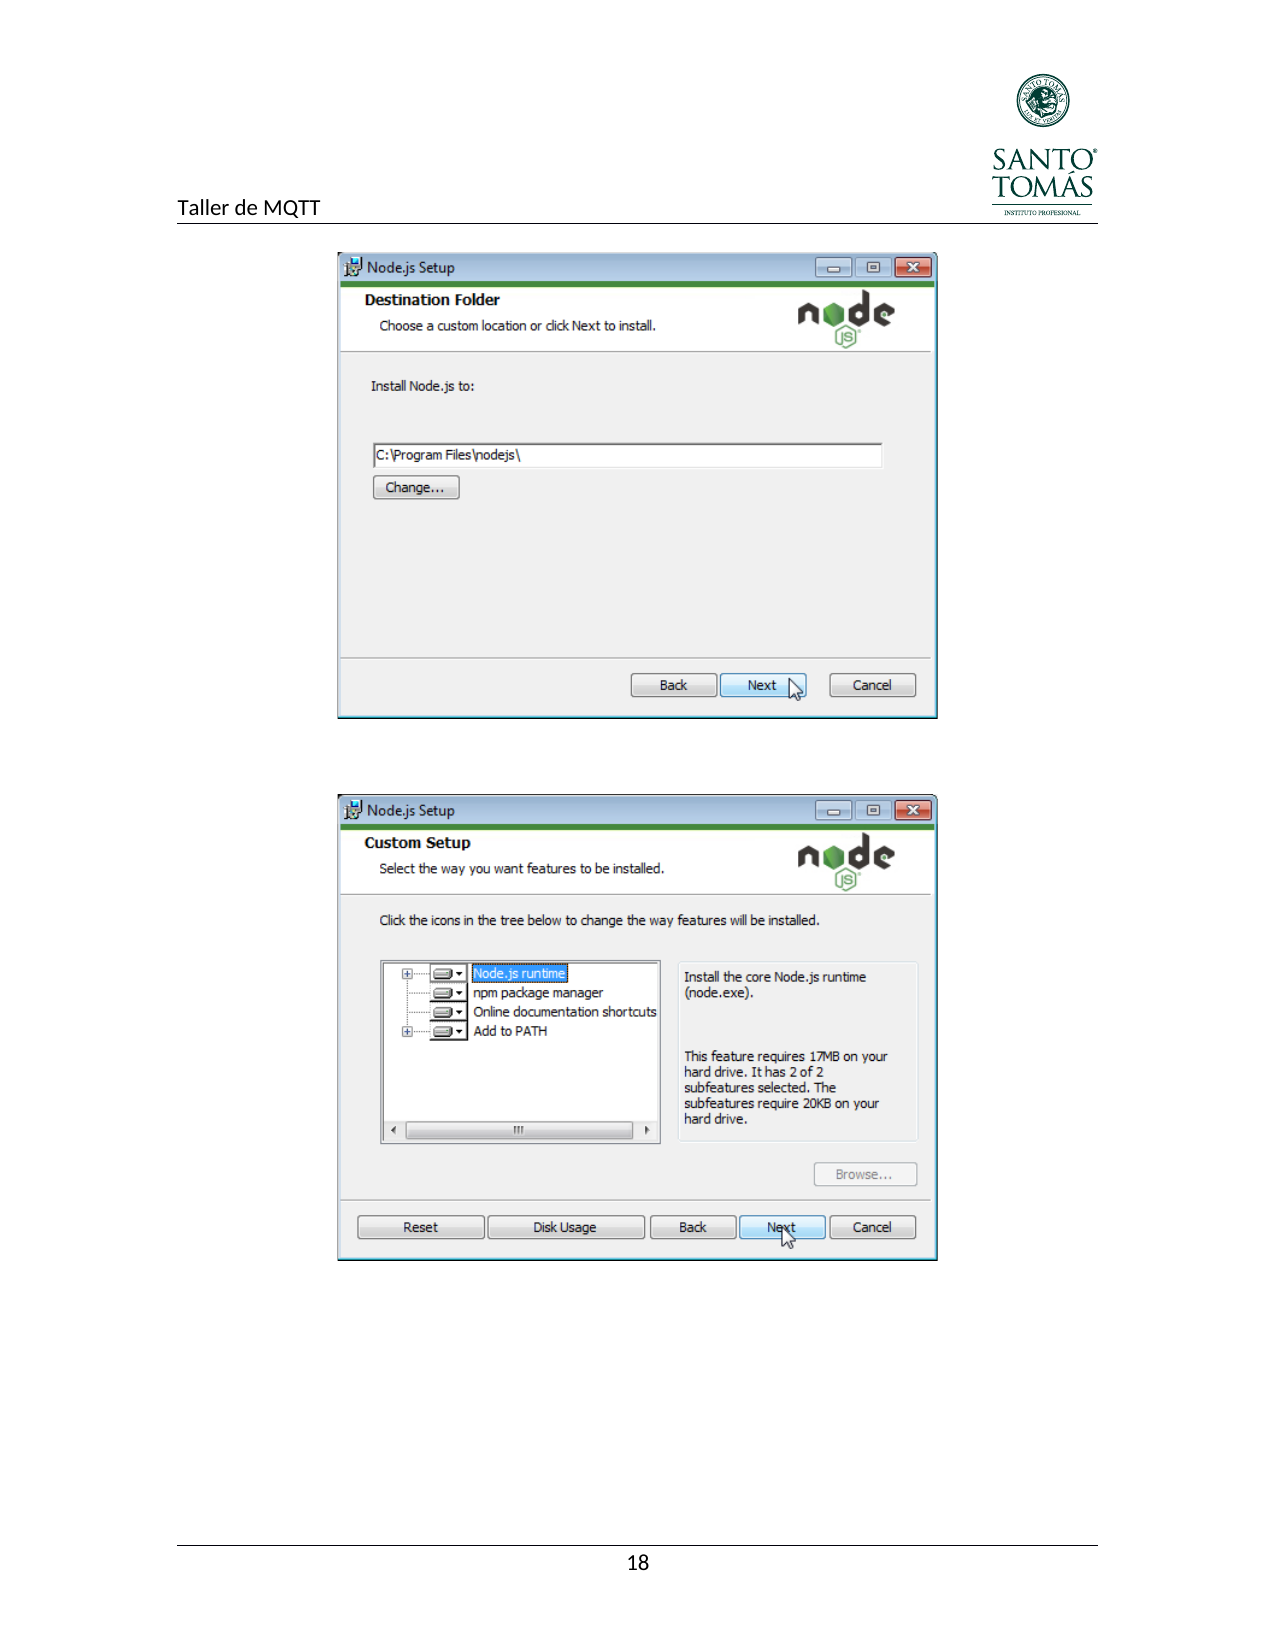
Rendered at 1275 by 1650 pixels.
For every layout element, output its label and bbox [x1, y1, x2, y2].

picture [337, 252, 938, 719]
picture [337, 794, 938, 1261]
